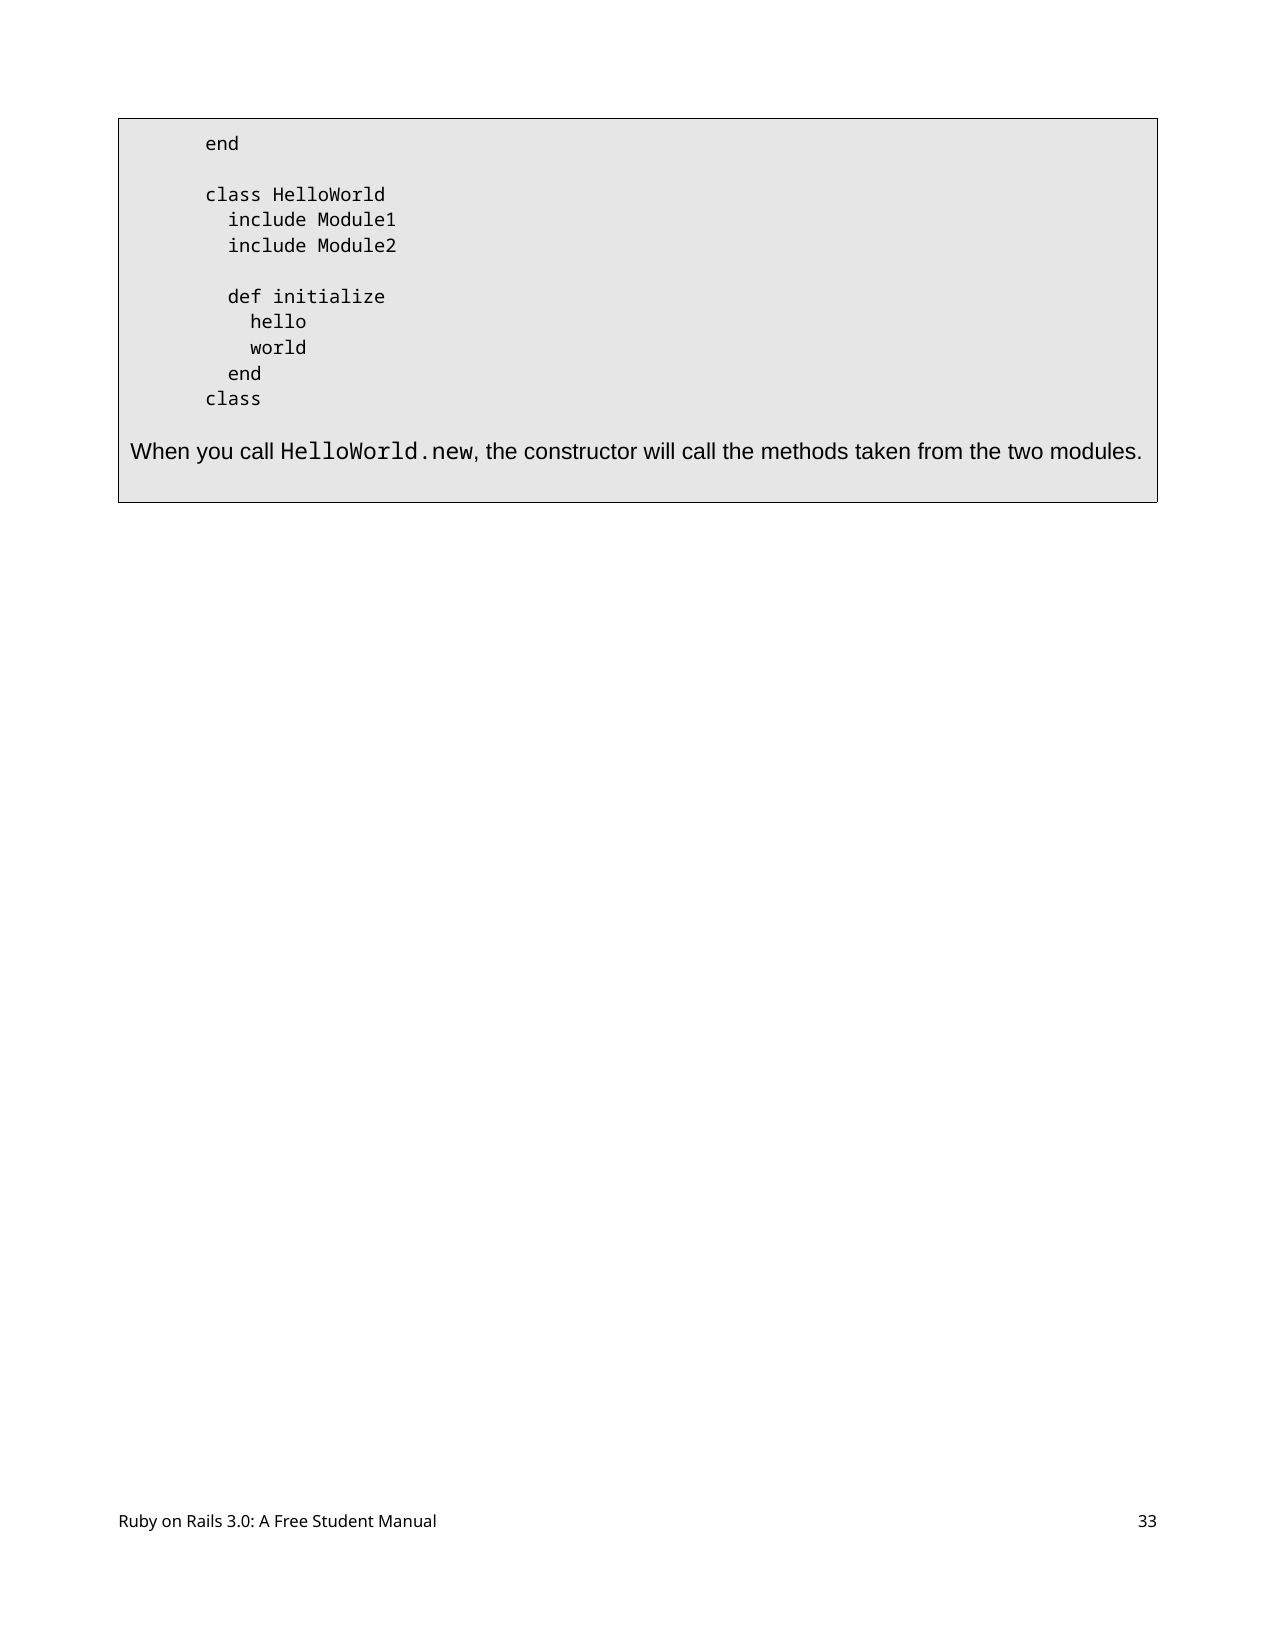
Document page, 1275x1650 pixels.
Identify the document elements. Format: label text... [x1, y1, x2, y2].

table_header end class HelloWorld include Module1 include Module2 def initialize hello world end class When you call HelloWorld.new, the constructor will call the methods taken from the two modules. [119, 119, 1157, 502]
